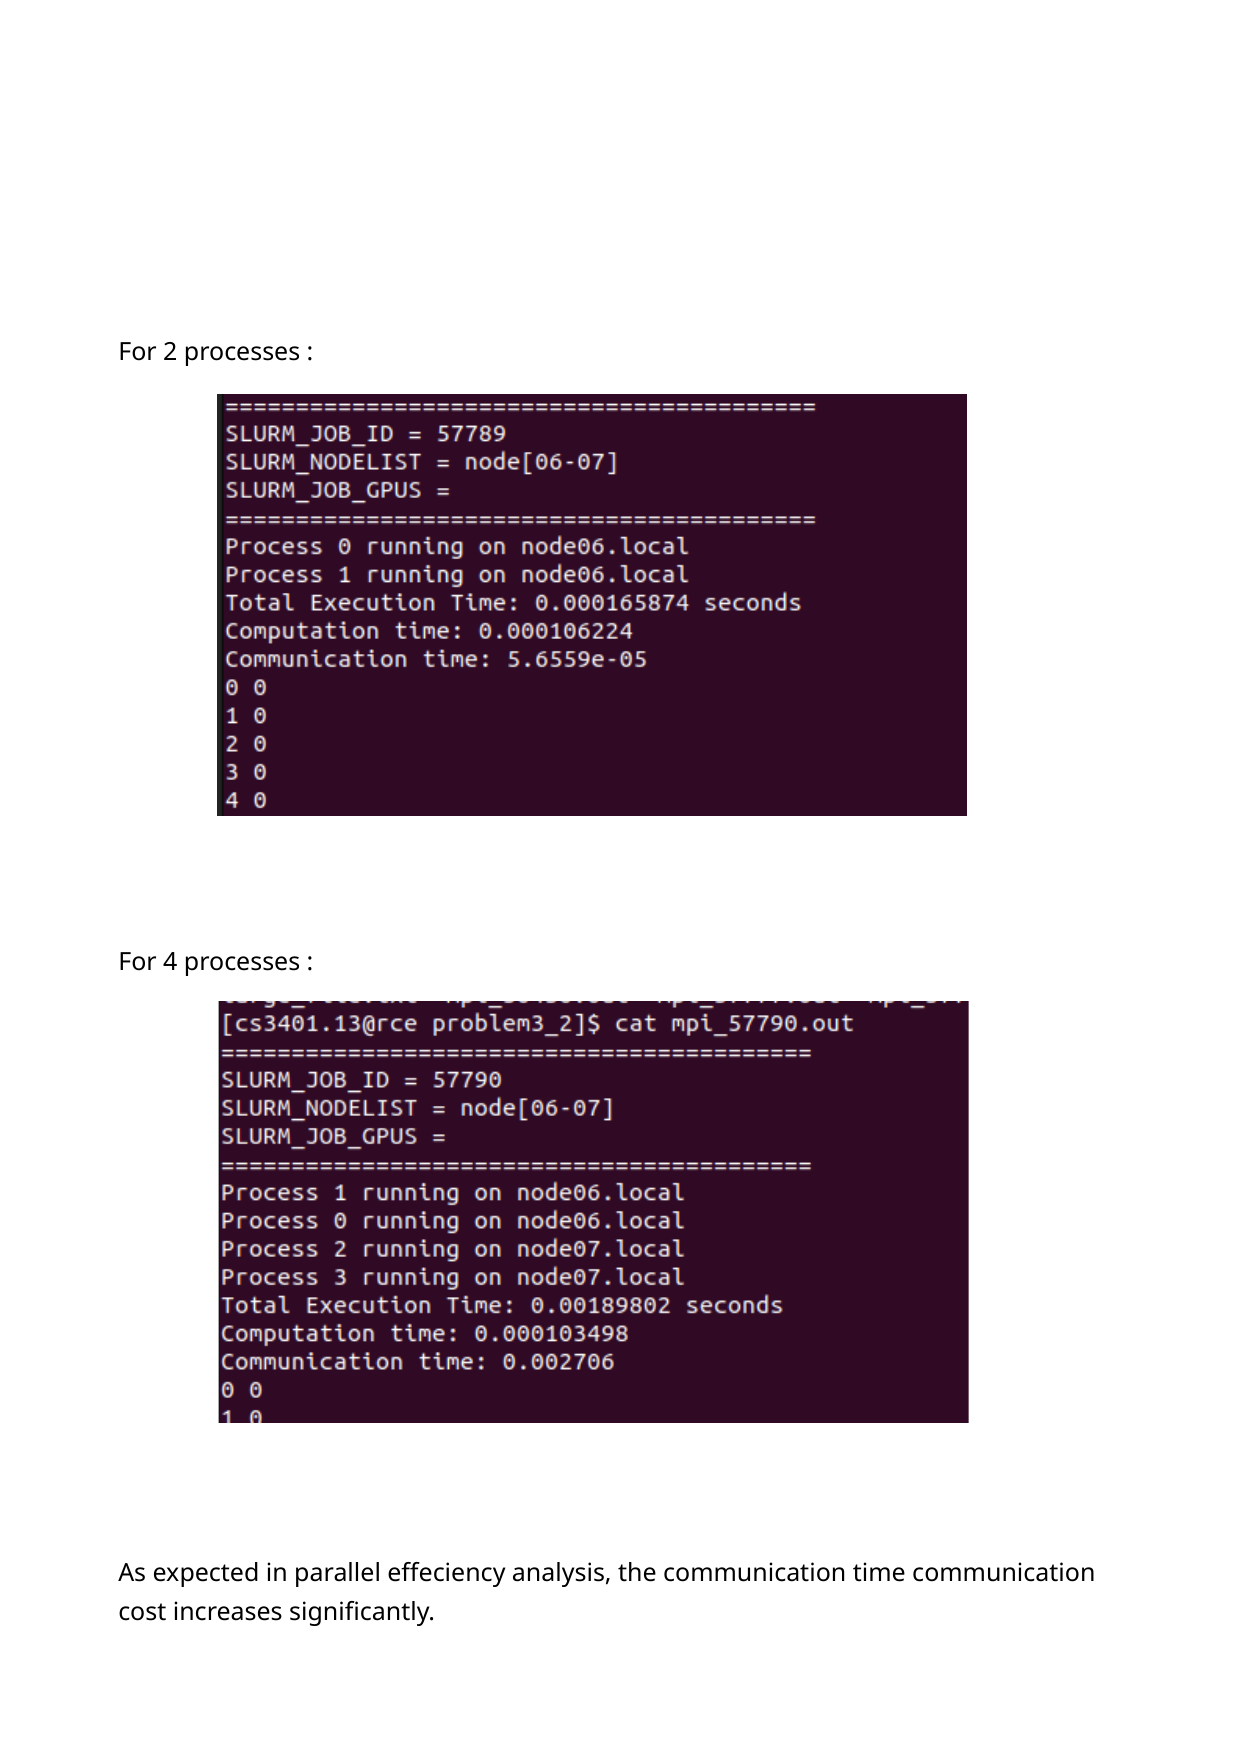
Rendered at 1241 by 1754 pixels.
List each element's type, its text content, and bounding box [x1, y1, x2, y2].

picture [218, 1001, 969, 1423]
text As expected in parallel effeciency analysis, the communication time communication cost increases significantly. [118, 1554, 1122, 1628]
text For 4 processes : [118, 944, 1122, 1051]
picture [217, 394, 967, 816]
text For 2 processes : [118, 333, 1122, 440]
